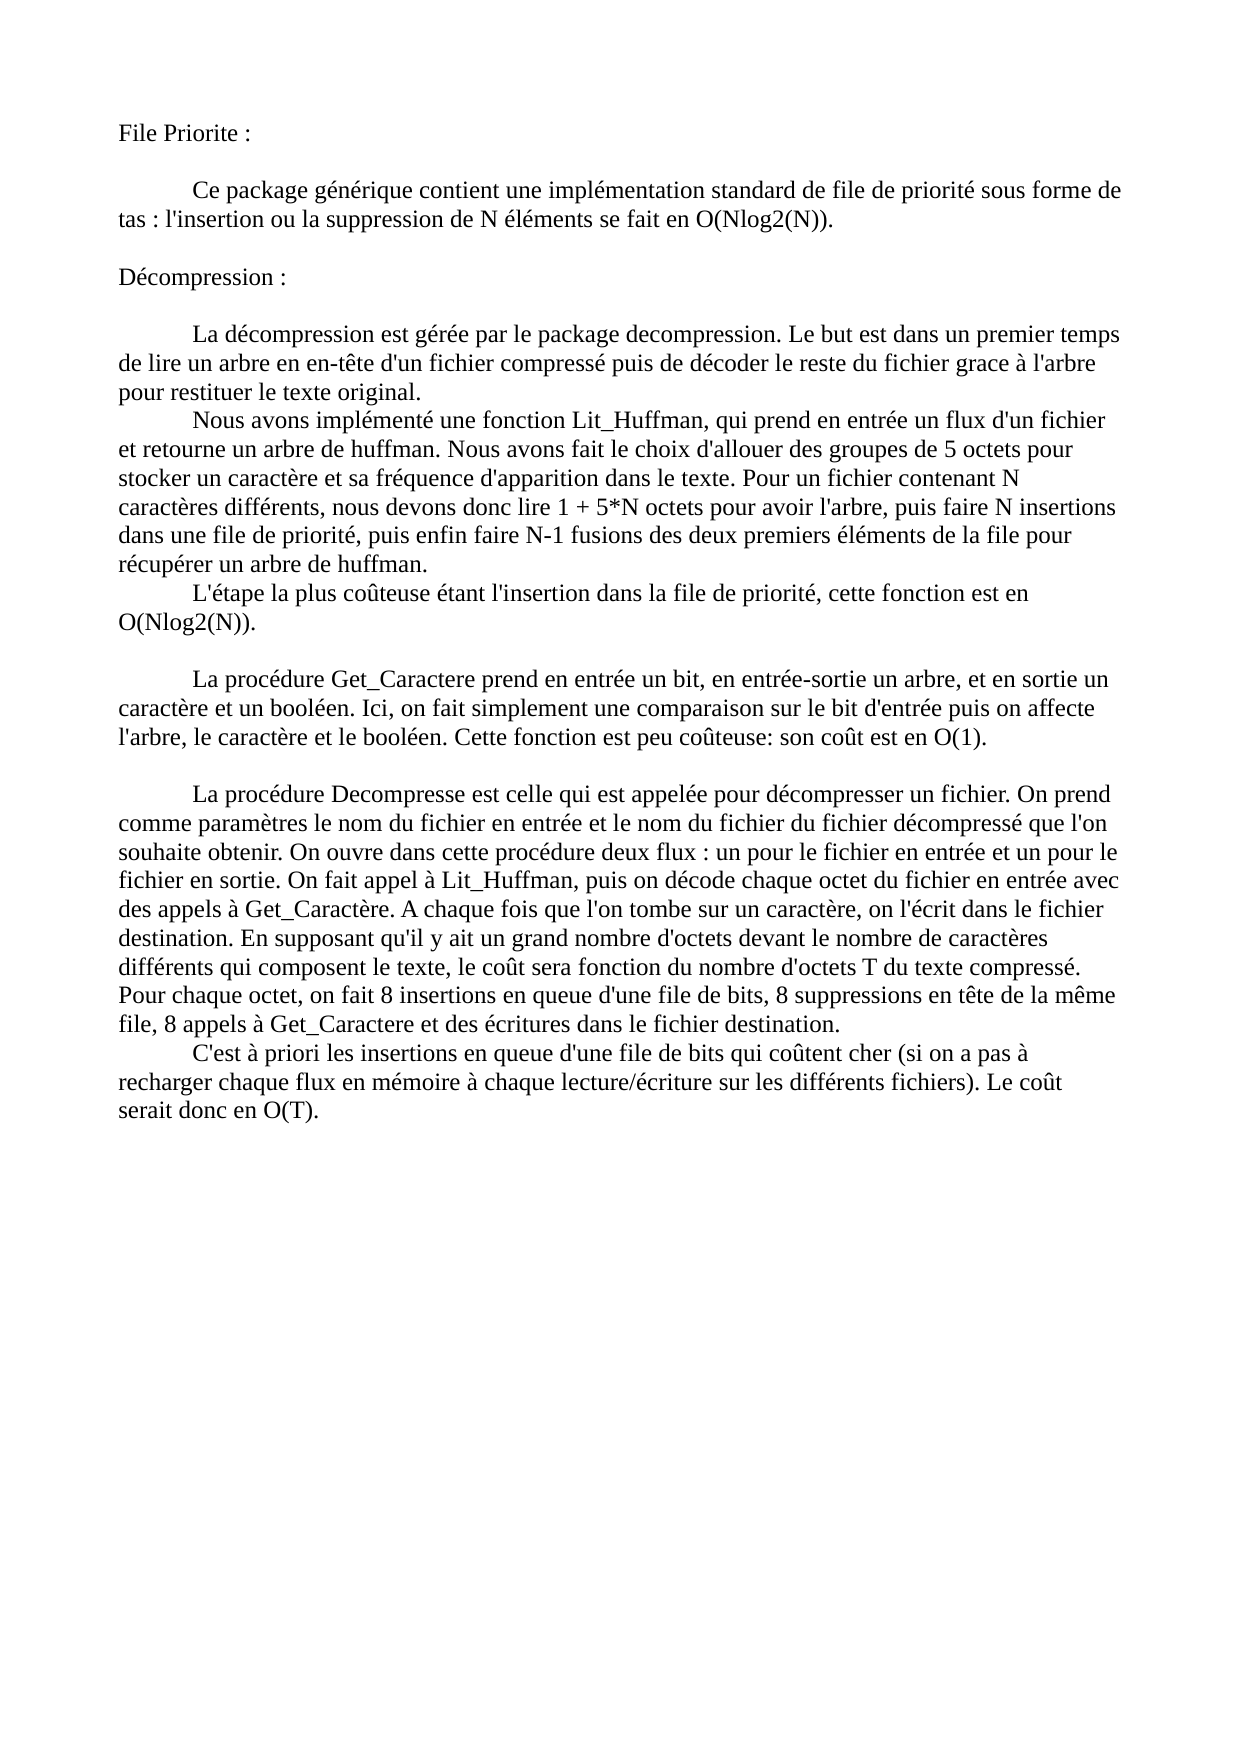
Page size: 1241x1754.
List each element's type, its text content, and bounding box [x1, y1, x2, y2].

text Ce package générique contient une implémentation standard de file de priorité sous forme de tas : l'insertion ou la suppression de N éléments se fait en O(Nlog2(N)). [118, 176, 1122, 233]
text La procédure Decompresse est celle qui est appelée pour décompresser un fichier. On prend comme paramètres le nom du fichier en entrée et le nom du fichier du fichier décompressé que l'on souhaite obtenir. On ouvre dans cette procédure deux flux : un pour le fichier en entrée et un pour le fichier en sortie. On fait appel à Lit_Huffman, puis on décode chaque octet du fichier en entrée avec des appels à Get_Caractère. A chaque fois que l'on tombe sur un caractère, on l'écrit dans le fichier destination. En supposant qu'il y ait un grand nombre d'octets devant le nombre de caractères différents qui composent le texte, le coût sera fonction du nombre d'octets T du texte compressé. Pour chaque octet, on fait 8 insertions en queue d'une file de bits, 8 suppressions en tête de la même file, 8 appels à Get_Caractere et des écritures dans le fichier destination. [118, 779, 1122, 1038]
text Nous avons implémenté une fonction Lit_Huffman, qui prend en entrée un flux d'un fichier et retourne un arbre de huffman. Nous avons fait le choix d'allouer des groupes de 5 octets pour stocker un caractère et sa fréquence d'apparition dans le texte. Pour un fichier contenant N caractères différents, nous devons donc lire 1 + 5*N octets pour avoir l'arbre, puis faire N insertions dans une file de priorité, puis enfin faire N-1 fusions des deux premiers éléments de la file pour récupérer un arbre de huffman. [118, 406, 1122, 578]
text Décompression : [118, 262, 1122, 291]
text La procédure Get_Caractere prend en entrée un bit, en entrée-sortie un arbre, et en sortie un caractère et un booléen. Ici, on fait simplement une comparaison sur le bit d'entrée puis on affecte l'arbre, le caractère et le booléen. Cette fonction est peu coûteuse: son coût est en O(1). [118, 664, 1122, 751]
text L'étape la plus coûteuse étant l'insertion dans la file de priorité, cette fonction est en O(Nlog2(N)). [118, 578, 1122, 636]
text C'est à priori les insertions en queue d'une file de bits qui coûtent cher (si on a pas à recharger chaque flux en mémoire à chaque lecture/écriture sur les différents fichiers). Le coût serait donc en O(T). [118, 1038, 1122, 1124]
text File Priorite : [118, 118, 1122, 147]
text La décompression est gérée par le package decompression. Le but est dans un premier temps de lire un arbre en en-tête d'un fichier compressé puis de décoder le reste du fichier grace à l'arbre pour restituer le texte original. [118, 319, 1122, 406]
